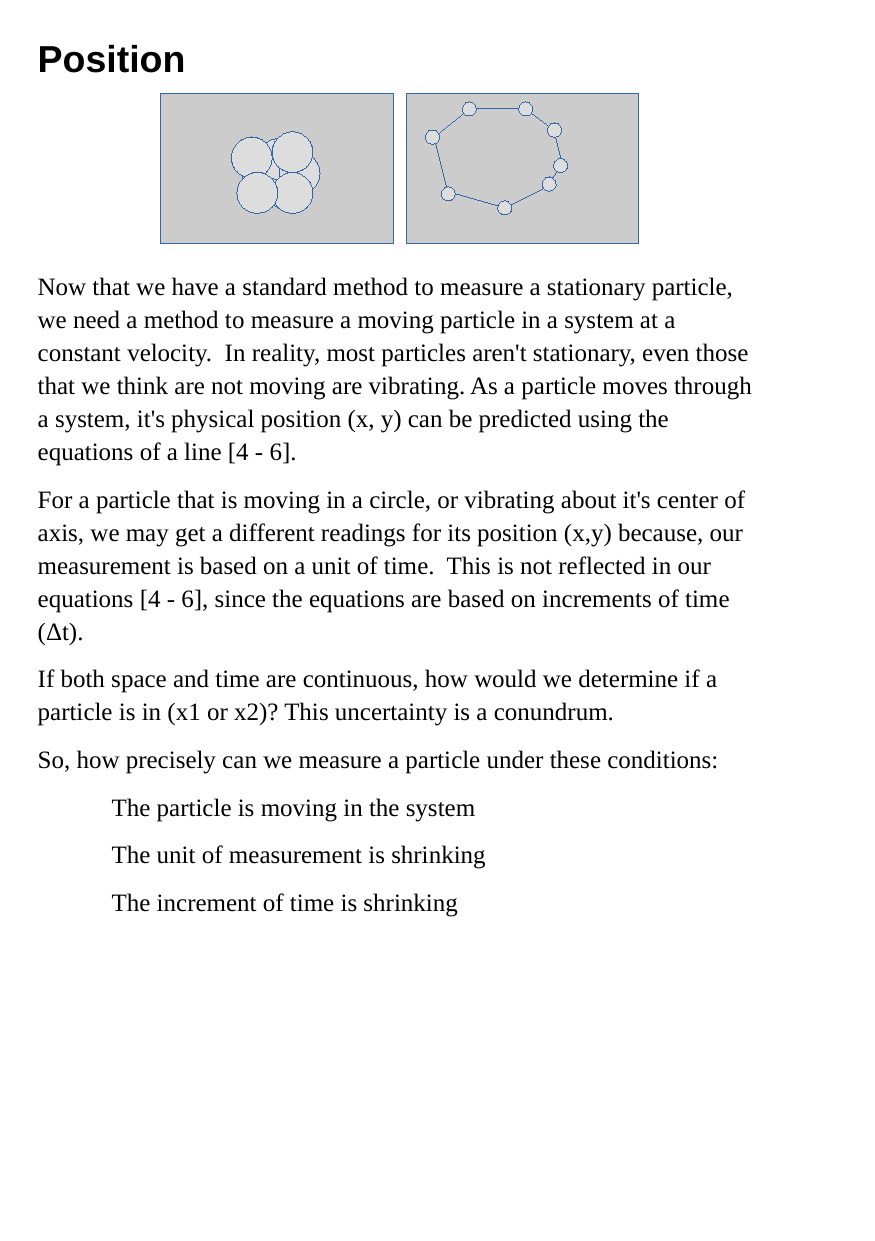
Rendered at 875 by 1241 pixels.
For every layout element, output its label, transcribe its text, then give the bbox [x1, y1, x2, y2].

text If both space and time are continuous, how would we determine if a particle is in (x1 or x2)? This uncertainty is a conundrum. [37, 664, 762, 726]
subtitle Position [37, 37, 762, 81]
text So, how precisely can we measure a particle under these conditions: [37, 745, 762, 774]
text Now that we have a standard method to measure a stationary particle, we need a method to measure a moving particle in a system at a constant velocity. In reality, most particles aren't stationary, even those that we think are not moving are vibrating. As a particle moves through a system, it's physical position (x, y) can be predicted using the equations of a line [4 - 6]. [37, 272, 762, 466]
text The unit of measurement is shrinking [37, 840, 762, 869]
text The particle is moving in the system [37, 793, 762, 821]
text For a particle that is moving in a circle, or vibrating about it's center of axis, we may get a different readings for its position (x,y) because, our measurement is based on a unit of time. This is not reflected in our equations [4 - 6], since the equations are based on increments of time (Δt). [37, 485, 762, 646]
text The increment of time is shrinking [37, 888, 762, 917]
